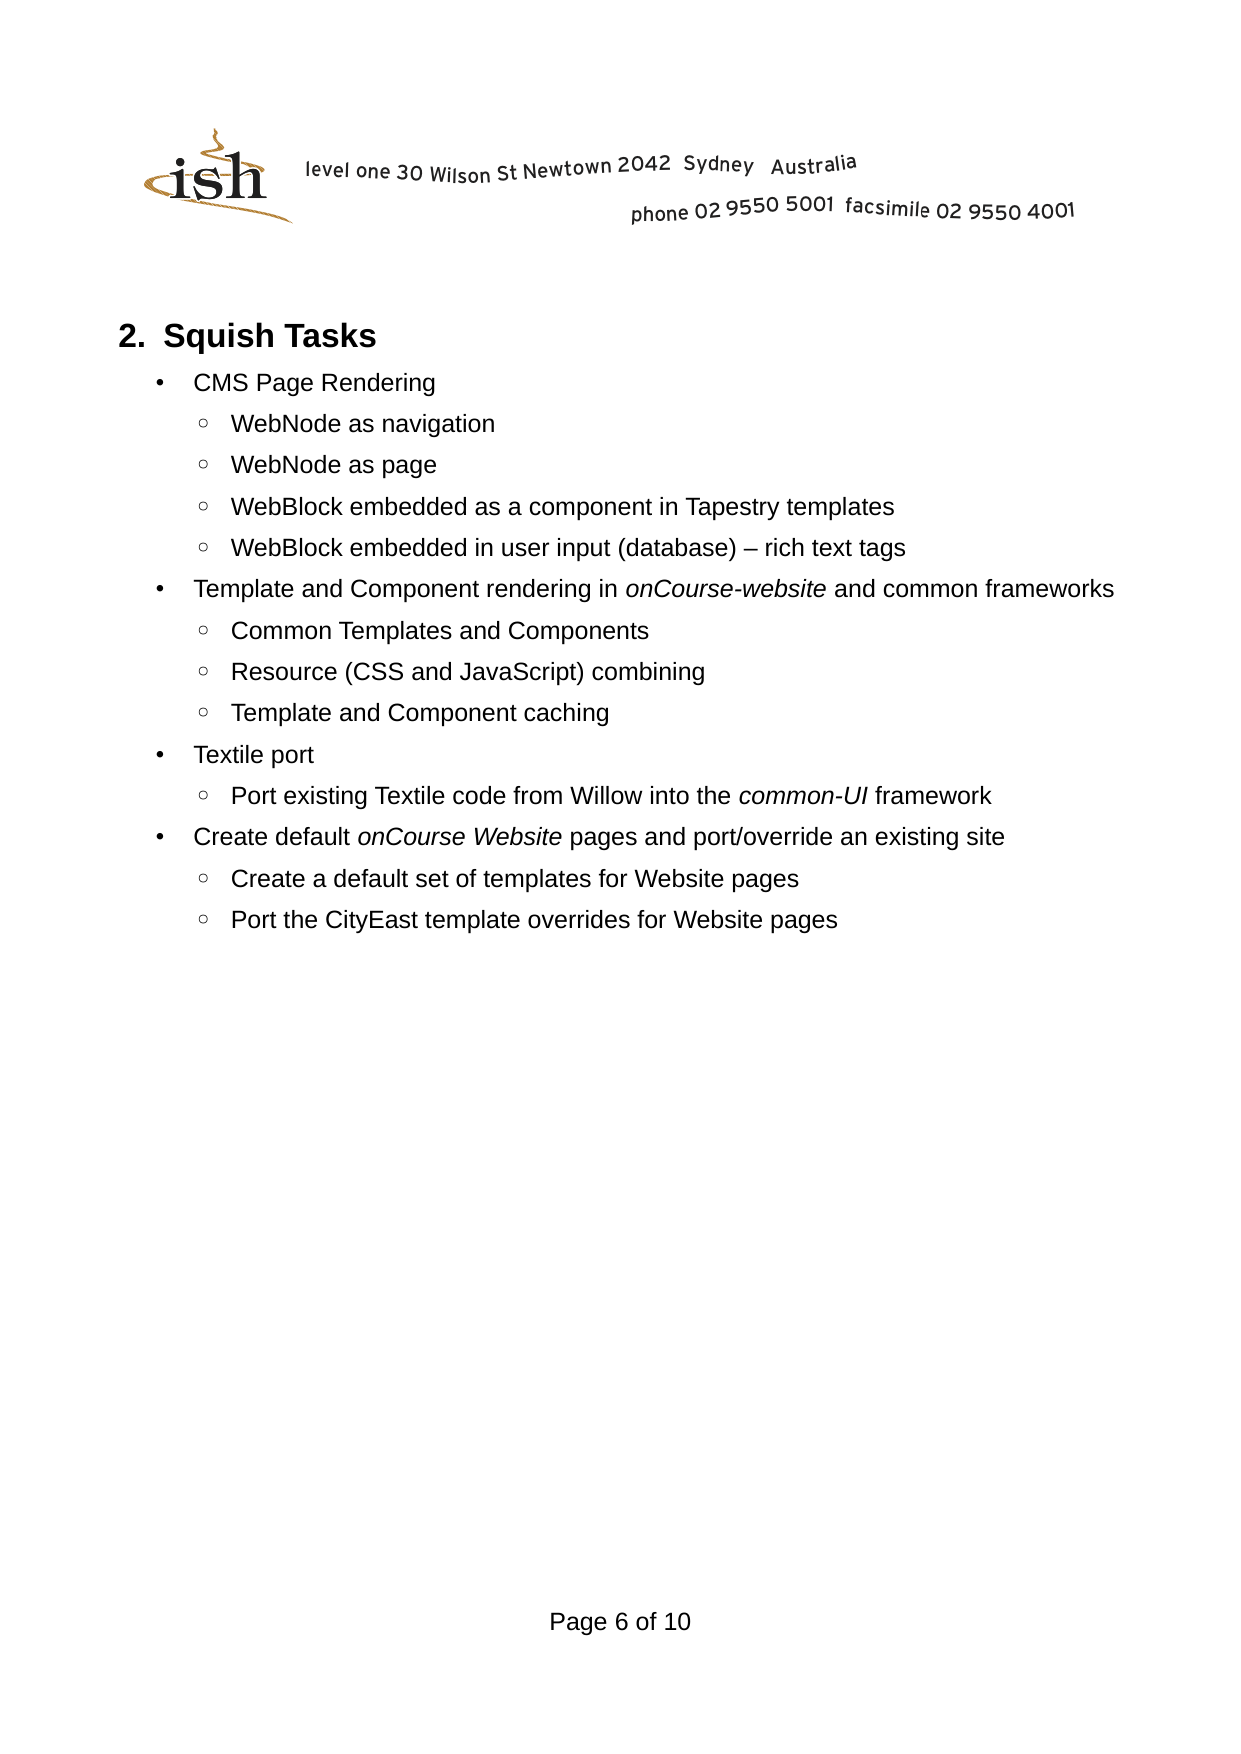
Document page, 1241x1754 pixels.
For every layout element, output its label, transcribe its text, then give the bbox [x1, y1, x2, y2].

list Create default onCourse Website pages and port/override an existing site [156, 822, 1122, 851]
list Template and Component rendering in onCourse-website and common frameworks [156, 574, 1122, 603]
list WebBlock embedded as a component in Tapestry templates [193, 492, 1122, 520]
list Resource (CSS and JavaScript) combining [193, 657, 1122, 686]
list Create a default set of templates for Website pages [193, 864, 1122, 893]
subtitle Squish Tasks [118, 316, 1122, 355]
list Port the CityEast template overrides for Website pages [193, 905, 1122, 934]
list WebNode as navigation [193, 409, 1122, 438]
list WebNode as page [193, 450, 1122, 479]
list Port existing Textile code from Willow into the common-UI framework [193, 781, 1122, 810]
picture [118, 118, 1123, 237]
list Common Templates and Components [193, 616, 1122, 644]
list Template and Component caching [193, 698, 1122, 727]
list WebBlock embedded in user input (database) – rich text tags [193, 533, 1122, 562]
list Textile port [156, 740, 1122, 768]
list CMS Page Rendering [156, 367, 1122, 396]
